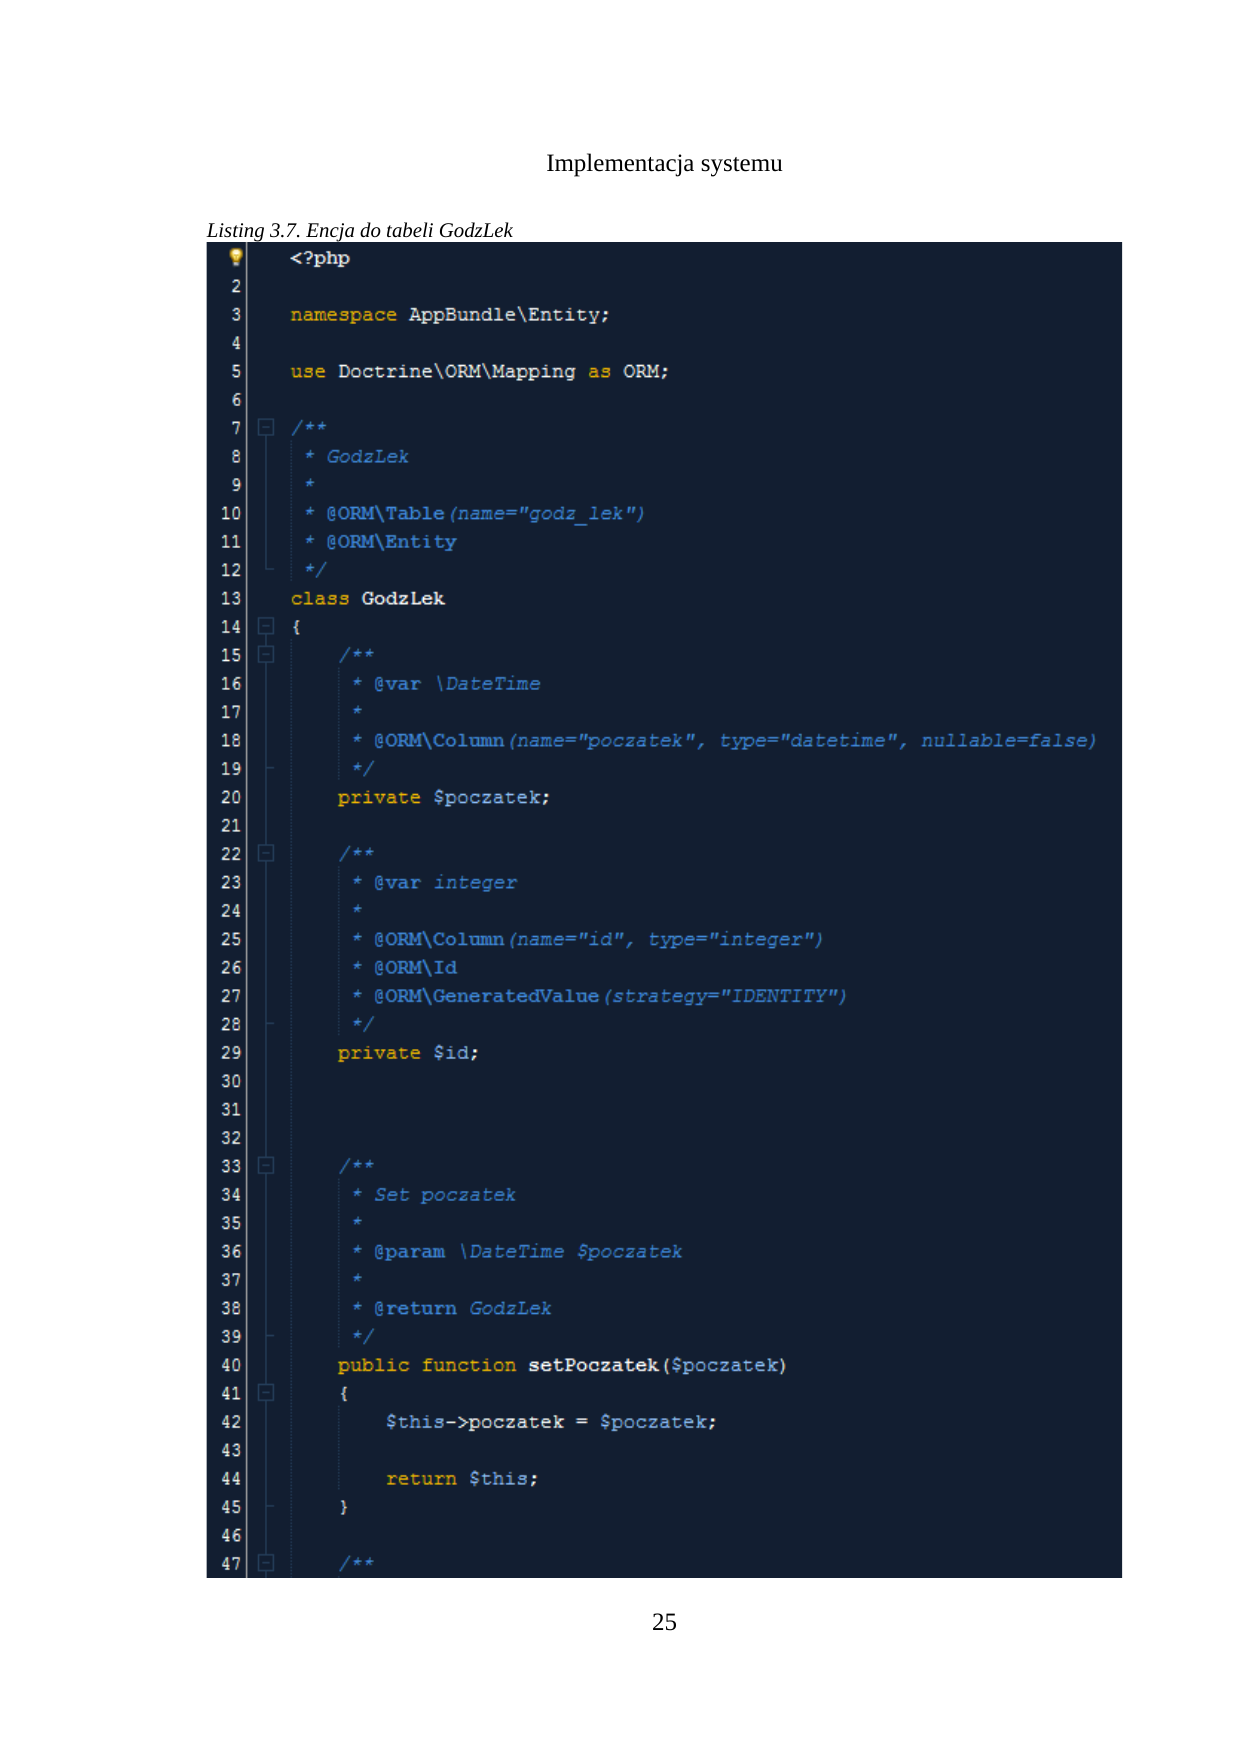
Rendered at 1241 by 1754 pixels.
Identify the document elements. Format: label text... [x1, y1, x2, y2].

list Listing 3.7. Encja do tabeli GodzLek [207, 218, 1122, 242]
picture [206, 242, 1123, 1578]
